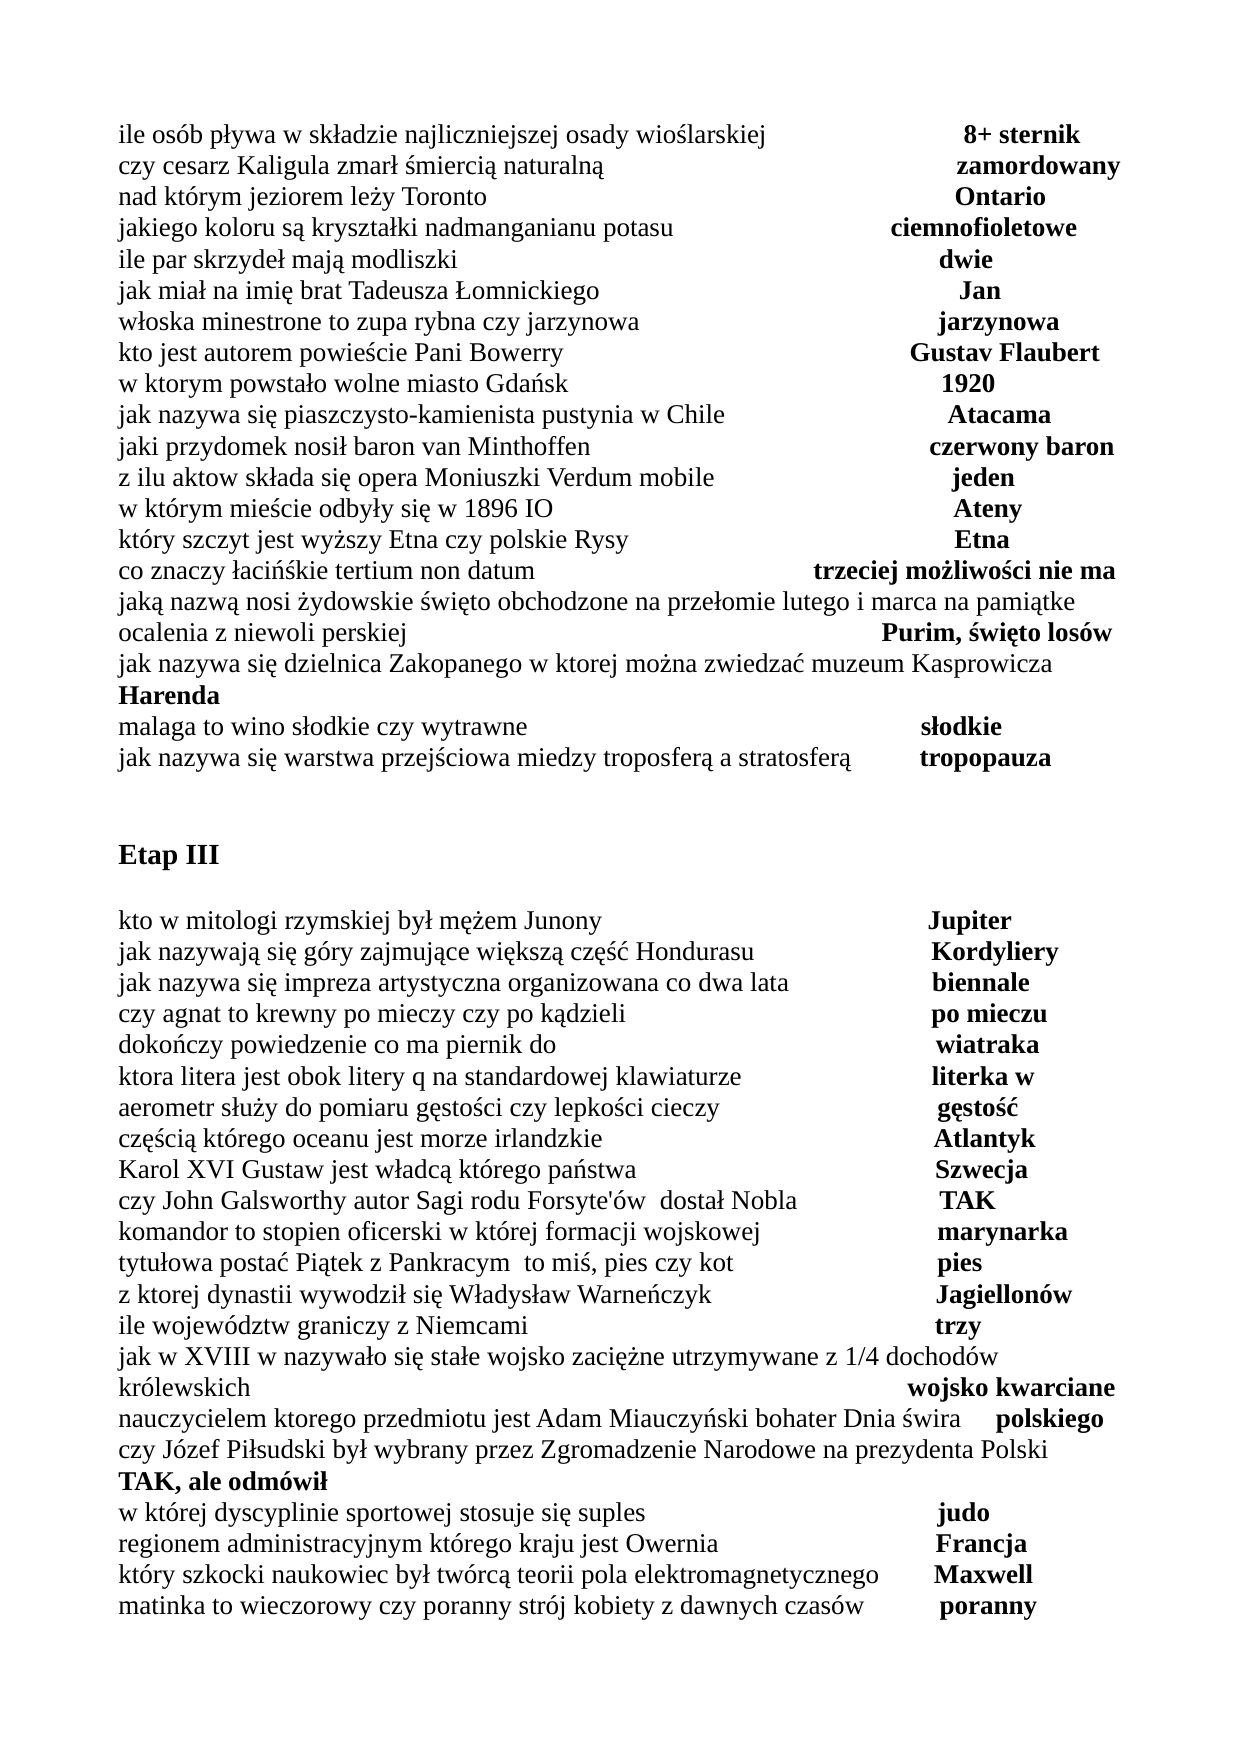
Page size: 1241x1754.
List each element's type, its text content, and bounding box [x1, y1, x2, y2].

text ile osób pływa w składzie najliczniejszej osady wioślarskiej 8+ sternik [118, 118, 1122, 149]
text jaki przydomek nosił baron van Minthoffen czerwony baron [118, 429, 1122, 461]
text czy Józef Piłsudski był wybrany przez Zgromadzenie Narodowe na prezydenta Polski [118, 1433, 1122, 1464]
text jakiego koloru są kryształki nadmanganianu potasu ciemnofioletowe [118, 212, 1122, 243]
text jak nazywa się warstwa przejściowa miedzy troposferą a stratosferą tropopauza [118, 741, 1122, 772]
text jak miał na imię brat Tadeusza Łomnickiego Jan [118, 274, 1122, 305]
text malaga to wino słodkie czy wytrawne słodkie [118, 710, 1122, 741]
text Harenda [118, 679, 1122, 710]
text jaką nazwą nosi żydowskie święto obchodzone na przełomie lutego i marca na pamiątke ocalenia z niewoli perskiej Purim, święto losów [118, 585, 1122, 648]
text jak nazywają się góry zajmujące większą część Hondurasu Kordyliery [118, 935, 1122, 966]
text matinka to wieczorowy czy poranny strój kobiety z dawnych czasów poranny [118, 1589, 1122, 1620]
text czy agnat to krewny po mieczy czy po kądzieli po mieczu [118, 997, 1122, 1028]
text jak nazywa się dzielnica Zakopanego w ktorej można zwiedzać muzeum Kasprowicza [118, 648, 1122, 679]
text kto jest autorem powieście Pani Bowerry Gustav Flaubert [118, 336, 1122, 367]
text Karol XVI Gustaw jest władcą którego państwa Szwecja [118, 1153, 1122, 1184]
text włoska minestrone to zupa rybna czy jarzynowa jarzynowa [118, 305, 1122, 336]
text jak nazywa się impreza artystyczna organizowana co dwa lata biennale [118, 966, 1122, 997]
text w której dyscyplinie sportowej stosuje się suples judo [118, 1496, 1122, 1527]
text co znaczy łacińśkie tertium non datum trzeciej możliwości nie ma [118, 554, 1122, 585]
text ktora litera jest obok litery q na standardowej klawiaturze literka w [118, 1060, 1122, 1091]
text czy John Galsworthy autor Sagi rodu Forsyte'ów dostał Nobla TAK [118, 1184, 1122, 1215]
text który szkocki naukowiec był twórcą teorii pola elektromagnetycznego Maxwell [118, 1558, 1122, 1589]
text kto w mitologi rzymskiej był mężem Junony Jupiter [118, 904, 1122, 935]
text w ktorym powstało wolne miasto Gdańsk 1920 [118, 367, 1122, 398]
text nauczycielem ktorego przedmiotu jest Adam Miauczyński bohater Dnia świra polskiego [118, 1402, 1122, 1433]
text z ktorej dynastii wywodził się Władysław Warneńczyk Jagiellonów [118, 1278, 1122, 1309]
text Etap III [118, 837, 1122, 870]
text w którym mieście odbyły się w 1896 IO Ateny [118, 492, 1122, 523]
text jak w XVIII w nazywało się stałe wojsko zaciężne utrzymywane z 1/4 dochodów królewskich wojsko kwarciane [118, 1340, 1122, 1402]
text z ilu aktow składa się opera Moniuszki Verdum mobile jeden [118, 461, 1122, 492]
text tytułowa postać Piątek z Pankracym to miś, pies czy kot pies [118, 1247, 1122, 1278]
text częścią którego oceanu jest morze irlandzkie Atlantyk [118, 1122, 1122, 1153]
text komandor to stopien oficerski w której formacji wojskowej marynarka [118, 1215, 1122, 1247]
text który szczyt jest wyższy Etna czy polskie Rysy Etna [118, 523, 1122, 554]
text TAK, ale odmówił [118, 1464, 1122, 1496]
text czy cesarz Kaligula zmarł śmiercią naturalną zamordowany [118, 149, 1122, 180]
text dokończy powiedzenie co ma piernik do wiatraka [118, 1028, 1122, 1060]
text ile województw graniczy z Niemcami trzy [118, 1309, 1122, 1340]
text jak nazywa się piaszczysto-kamienista pustynia w Chile Atacama [118, 398, 1122, 429]
text regionem administracyjnym którego kraju jest Owernia Francja [118, 1527, 1122, 1558]
text aerometr służy do pomiaru gęstości czy lepkości cieczy gęstość [118, 1091, 1122, 1122]
text nad którym jeziorem leży Toronto Ontario [118, 180, 1122, 212]
text ile par skrzydeł mają modliszki dwie [118, 243, 1122, 274]
